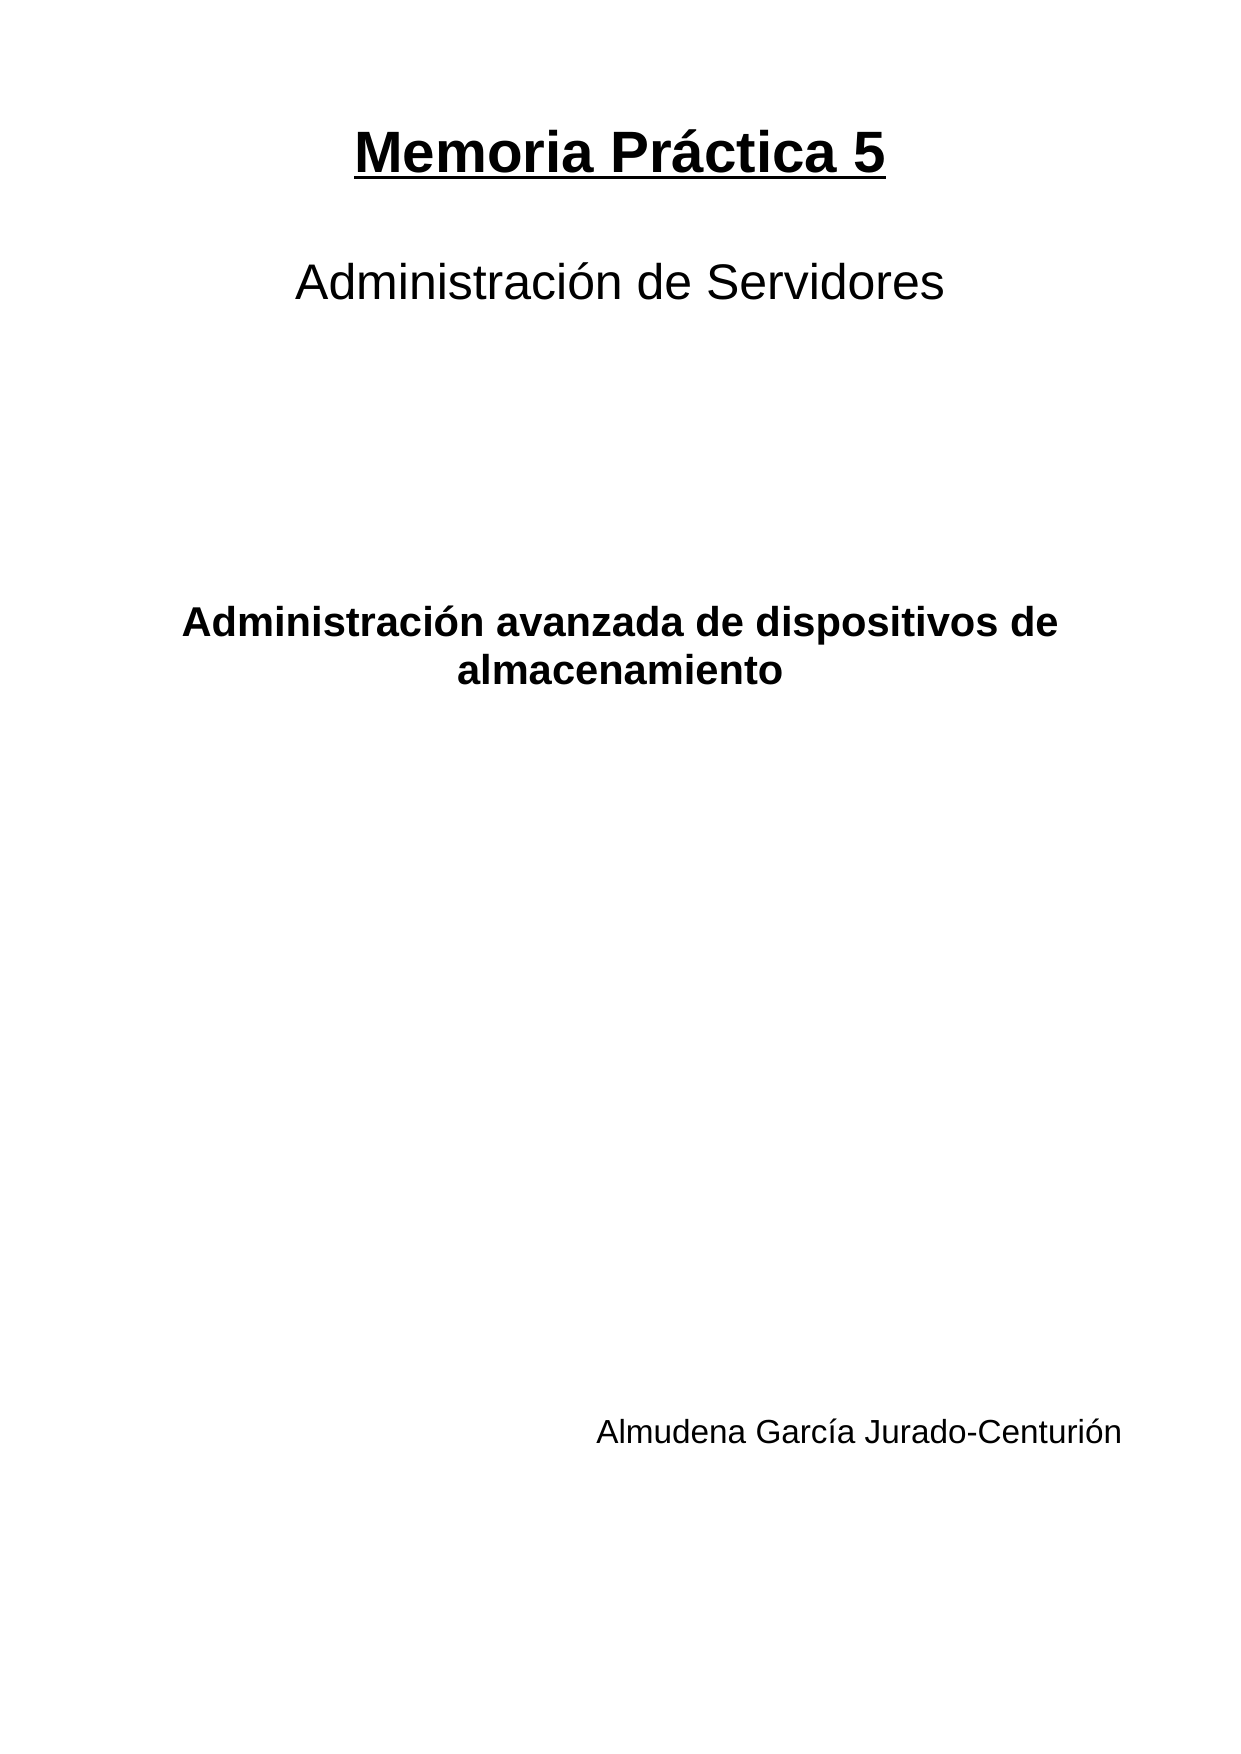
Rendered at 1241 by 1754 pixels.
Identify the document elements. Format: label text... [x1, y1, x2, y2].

text Administración de Servidores [118, 252, 1122, 310]
text Administración avanzada de dispositivos de almacenamiento [118, 597, 1122, 693]
text Almudena García Jurado-Centurión [118, 1412, 1122, 1450]
text Memoria Práctica 5 [118, 118, 1122, 185]
